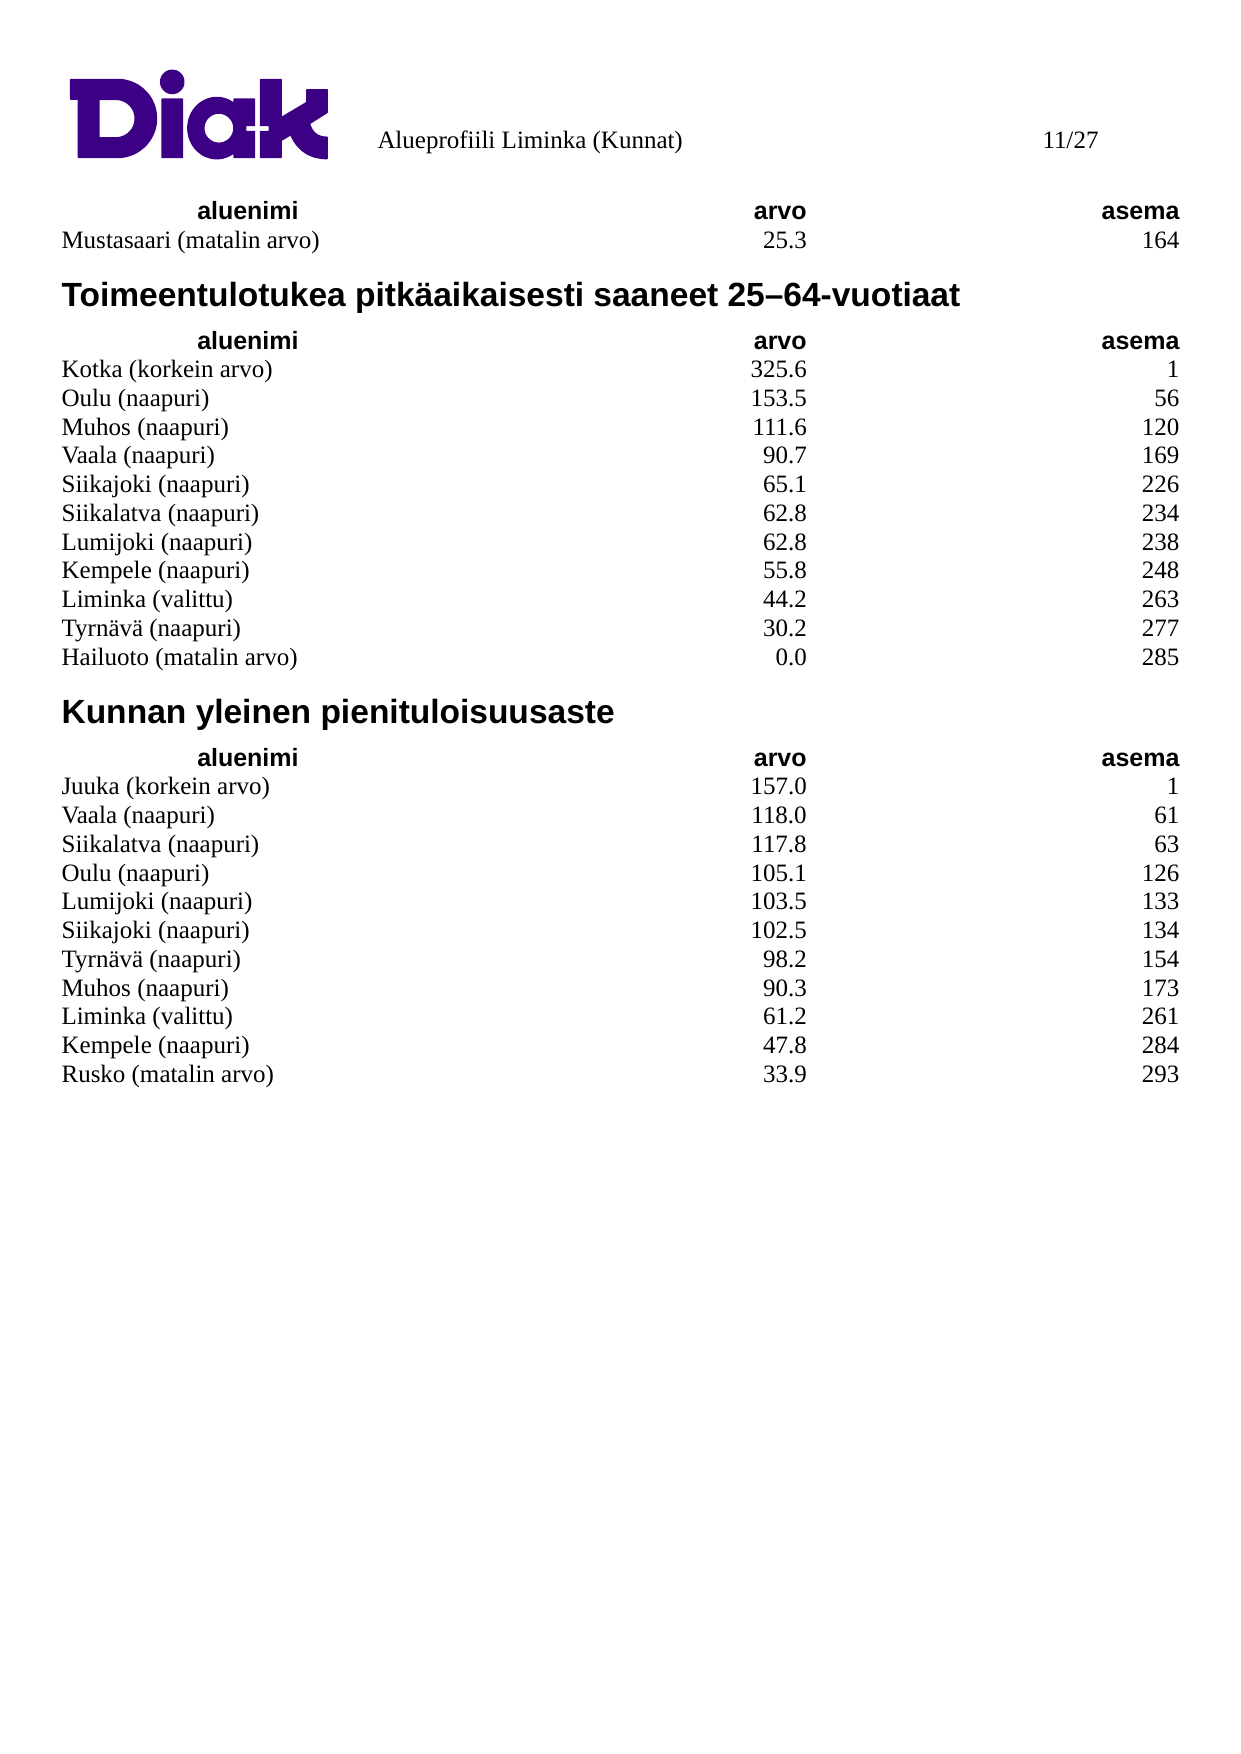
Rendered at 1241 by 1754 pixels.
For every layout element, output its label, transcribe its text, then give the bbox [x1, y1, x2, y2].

table_cell 63 [806, 829, 1179, 858]
table_cell 120 [806, 412, 1179, 441]
table_cell Vaala (naapuri) [61, 441, 434, 469]
table_cell 55.8 [434, 556, 806, 584]
table_cell Kempele (naapuri) [61, 1030, 434, 1059]
table_cell 134 [806, 915, 1179, 944]
table_cell 117.8 [434, 829, 806, 858]
table_cell 25.3 [434, 225, 806, 254]
subtitle Toimeentulotukea pitkäaikaisesti saaneet 25–64-vuotiaat [61, 274, 1179, 313]
table_header aluenimi [61, 326, 434, 354]
table_cell 102.5 [434, 915, 806, 944]
table_cell 263 [806, 584, 1179, 613]
table_header arvo [434, 743, 806, 771]
table_cell Kempele (naapuri) [61, 556, 434, 584]
table_cell Lumijoki (naapuri) [61, 527, 434, 556]
table_cell 248 [806, 556, 1179, 584]
table_cell Rusko (matalin arvo) [61, 1059, 434, 1088]
table_cell 126 [806, 858, 1179, 886]
table_cell 277 [806, 613, 1179, 642]
table_cell Lumijoki (naapuri) [61, 886, 434, 915]
table_cell 65.1 [434, 469, 806, 498]
table_cell 56 [806, 383, 1179, 412]
table_cell Siikajoki (naapuri) [61, 469, 434, 498]
table_cell 238 [806, 527, 1179, 556]
table_cell Liminka (valittu) [61, 1001, 434, 1030]
table_cell Kotka (korkein arvo) [61, 354, 434, 383]
table_cell 169 [806, 441, 1179, 469]
table_header aluenimi [61, 196, 434, 225]
table_cell Juuka (korkein arvo) [61, 771, 434, 800]
table_cell 1 [806, 354, 1179, 383]
table_cell 226 [806, 469, 1179, 498]
table_cell Mustasaari (matalin arvo) [61, 225, 434, 254]
table_cell Tyrnävä (naapuri) [61, 613, 434, 642]
table_cell 284 [806, 1030, 1179, 1059]
table_header asema [806, 743, 1179, 771]
table_cell Oulu (naapuri) [61, 858, 434, 886]
table_cell Siikajoki (naapuri) [61, 915, 434, 944]
table_cell Siikalatva (naapuri) [61, 498, 434, 527]
table_header asema [806, 196, 1179, 225]
table_cell 261 [806, 1001, 1179, 1030]
table_cell 293 [806, 1059, 1179, 1088]
table_header arvo [434, 196, 806, 225]
table_cell 234 [806, 498, 1179, 527]
table_cell Muhos (naapuri) [61, 412, 434, 441]
table_cell Liminka (valittu) [61, 584, 434, 613]
table_cell 1 [806, 771, 1179, 800]
table_cell 133 [806, 886, 1179, 915]
table_cell 62.8 [434, 527, 806, 556]
table_header aluenimi [61, 743, 434, 771]
table_cell 285 [806, 642, 1179, 671]
table_cell 105.1 [434, 858, 806, 886]
table_cell Hailuoto (matalin arvo) [61, 642, 434, 671]
table_cell 157.0 [434, 771, 806, 800]
table_cell Tyrnävä (naapuri) [61, 944, 434, 973]
table_cell Vaala (naapuri) [61, 800, 434, 829]
table_cell 0.0 [434, 642, 806, 671]
table_cell 61.2 [434, 1001, 806, 1030]
table_cell Siikalatva (naapuri) [61, 829, 434, 858]
table_cell 90.3 [434, 973, 806, 1001]
table_cell 118.0 [434, 800, 806, 829]
table_cell 153.5 [434, 383, 806, 412]
table_cell 154 [806, 944, 1179, 973]
subtitle Kunnan yleinen pienituloisuusaste [61, 691, 1179, 730]
table_header arvo [434, 326, 806, 354]
table_cell 103.5 [434, 886, 806, 915]
table_cell 61 [806, 800, 1179, 829]
table_cell 33.9 [434, 1059, 806, 1088]
table_cell 164 [806, 225, 1179, 254]
table_cell 30.2 [434, 613, 806, 642]
table_cell 111.6 [434, 412, 806, 441]
table_cell 173 [806, 973, 1179, 1001]
table_cell 98.2 [434, 944, 806, 973]
table_cell Oulu (naapuri) [61, 383, 434, 412]
table_cell 62.8 [434, 498, 806, 527]
table_cell Muhos (naapuri) [61, 973, 434, 1001]
table_cell 47.8 [434, 1030, 806, 1059]
table_cell 325.6 [434, 354, 806, 383]
table_header asema [806, 326, 1179, 354]
table_cell 44.2 [434, 584, 806, 613]
table_cell 90.7 [434, 441, 806, 469]
